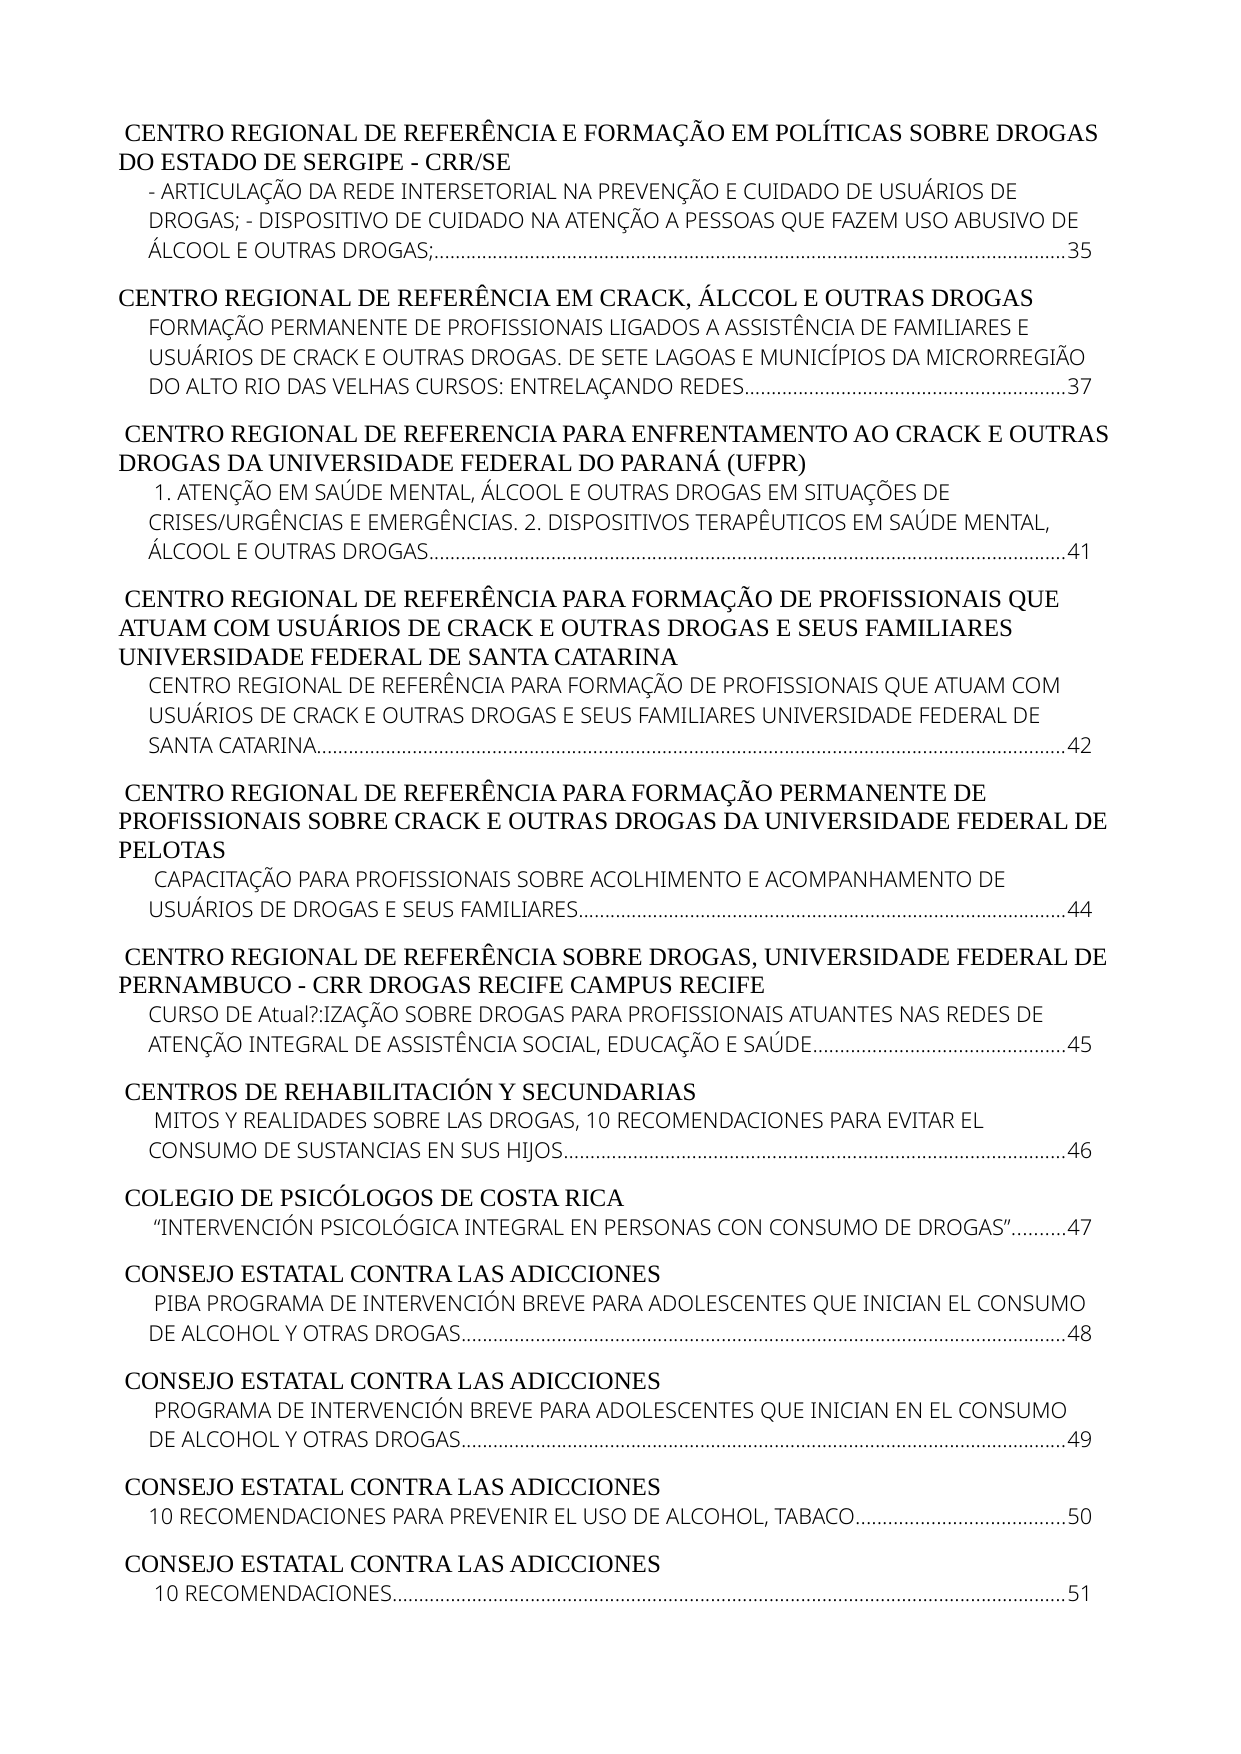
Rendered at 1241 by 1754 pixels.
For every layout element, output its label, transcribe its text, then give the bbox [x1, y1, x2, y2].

text CONSEJO ESTATAL CONTRA LAS ADICCIONES [118, 1366, 1122, 1395]
text CURSO DE Atual?:IZAÇÃO SOBRE DROGAS PARA PROFISSIONAIS ATUANTES NAS REDES DE ATENÇÃO INTEGRAL DE ASSISTÊNCIA SOCIAL, EDUCAÇÃO E SAÚDE 45 [148, 999, 1092, 1059]
text CENTRO REGIONAL DE REFERÊNCIA PARA FORMAÇÃO DE PROFISSIONAIS QUE ATUAM COM USUÁRIOS DE CRACK E OUTRAS DROGAS E SEUS FAMILIARES UNIVERSIDADE FEDERAL DE SANTA CATARINA [118, 584, 1122, 670]
text CENTRO REGIONAL DE REFERÊNCIA PARA FORMAÇÃO DE PROFISSIONAIS QUE ATUAM COM USUÁRIOS DE CRACK E OUTRAS DROGAS E SEUS FAMILIARES UNIVERSIDADE FEDERAL DE SANTA CATARINA 42 [148, 670, 1092, 760]
text CENTRO REGIONAL DE REFERENCIA PARA ENFRENTAMENTO AO CRACK E OUTRAS DROGAS DA UNIVERSIDADE FEDERAL DO PARANÁ (UFPR) [118, 419, 1122, 477]
text - ARTICULAÇÃO DA REDE INTERSETORIAL NA PREVENÇÃO E CUIDADO DE USUÁRIOS DE DROGAS; - DISPOSITIVO DE CUIDADO NA ATENÇÃO A PESSOAS QUE FAZEM USO ABUSIVO DE ÁLCOOL E OUTRAS DROGAS; 35 [148, 176, 1092, 265]
text FORMAÇÃO PERMANENTE DE PROFISSIONAIS LIGADOS A ASSISTÊNCIA DE FAMILIARES E USUÁRIOS DE CRACK E OUTRAS DROGAS. DE SETE LAGOAS E MUNICÍPIOS DA MICRORREGIÃO DO ALTO RIO DAS VELHAS CURSOS: ENTRELAÇANDO REDES 37 [148, 312, 1092, 401]
text MITOS Y REALIDADES SOBRE LAS DROGAS, 10 RECOMENDACIONES PARA EVITAR EL CONSUMO DE SUSTANCIAS EN SUS HIJOS 46 [148, 1105, 1092, 1165]
text CENTRO REGIONAL DE REFERÊNCIA PARA FORMAÇÃO PERMANENTE DE PROFISSIONAIS SOBRE CRACK E OUTRAS DROGAS DA UNIVERSIDADE FEDERAL DE PELOTAS [118, 778, 1122, 864]
text CENTRO REGIONAL DE REFERÊNCIA EM CRACK, ÁLCCOL E OUTRAS DROGAS [118, 283, 1122, 312]
text 1. ATENÇÃO EM SAÚDE MENTAL, ÁLCOOL E OUTRAS DROGAS EM SITUAÇÕES DE CRISES/URGÊNCIAS E EMERGÊNCIAS. 2. DISPOSITIVOS TERAPÊUTICOS EM SAÚDE MENTAL, ÁLCOOL E OUTRAS DROGAS 41 [148, 477, 1092, 566]
text PIBA PROGRAMA DE INTERVENCIÓN BREVE PARA ADOLESCENTES QUE INICIAN EL CONSUMO DE ALCOHOL Y OTRAS DROGAS 48 [148, 1288, 1092, 1348]
text 10 RECOMENDACIONES PARA PREVENIR EL USO DE ALCOHOL, TABACO 50 [148, 1501, 1092, 1531]
text CENTRO REGIONAL DE REFERÊNCIA E FORMAÇÃO EM POLÍTICAS SOBRE DROGAS DO ESTADO DE SERGIPE - CRR/SE [118, 118, 1122, 176]
text CONSEJO ESTATAL CONTRA LAS ADICCIONES [118, 1472, 1122, 1501]
text “INTERVENCIÓN PSICOLÓGICA INTEGRAL EN PERSONAS CON CONSUMO DE DROGAS”. 47 [148, 1212, 1092, 1242]
text PROGRAMA DE INTERVENCIÓN BREVE PARA ADOLESCENTES QUE INICIAN EN EL CONSUMO DE ALCOHOL Y OTRAS DROGAS 49 [148, 1395, 1092, 1454]
text 10 RECOMENDACIONES 51 [148, 1578, 1092, 1607]
text CENTROS DE REHABILITACIÓN Y SECUNDARIAS [118, 1077, 1122, 1105]
text CENTRO REGIONAL DE REFERÊNCIA SOBRE DROGAS, UNIVERSIDADE FEDERAL DE PERNAMBUCO - CRR DROGAS RECIFE CAMPUS RECIFE [118, 942, 1122, 999]
text COLEGIO DE PSICÓLOGOS DE COSTA RICA [118, 1183, 1122, 1212]
text CONSEJO ESTATAL CONTRA LAS ADICCIONES [118, 1259, 1122, 1288]
text CONSEJO ESTATAL CONTRA LAS ADICCIONES [118, 1549, 1122, 1578]
text CAPACITAÇÃO PARA PROFISSIONAIS SOBRE ACOLHIMENTO E ACOMPANHAMENTO DE USUÁRIOS DE DROGAS E SEUS FAMILIARES 44 [148, 864, 1092, 923]
